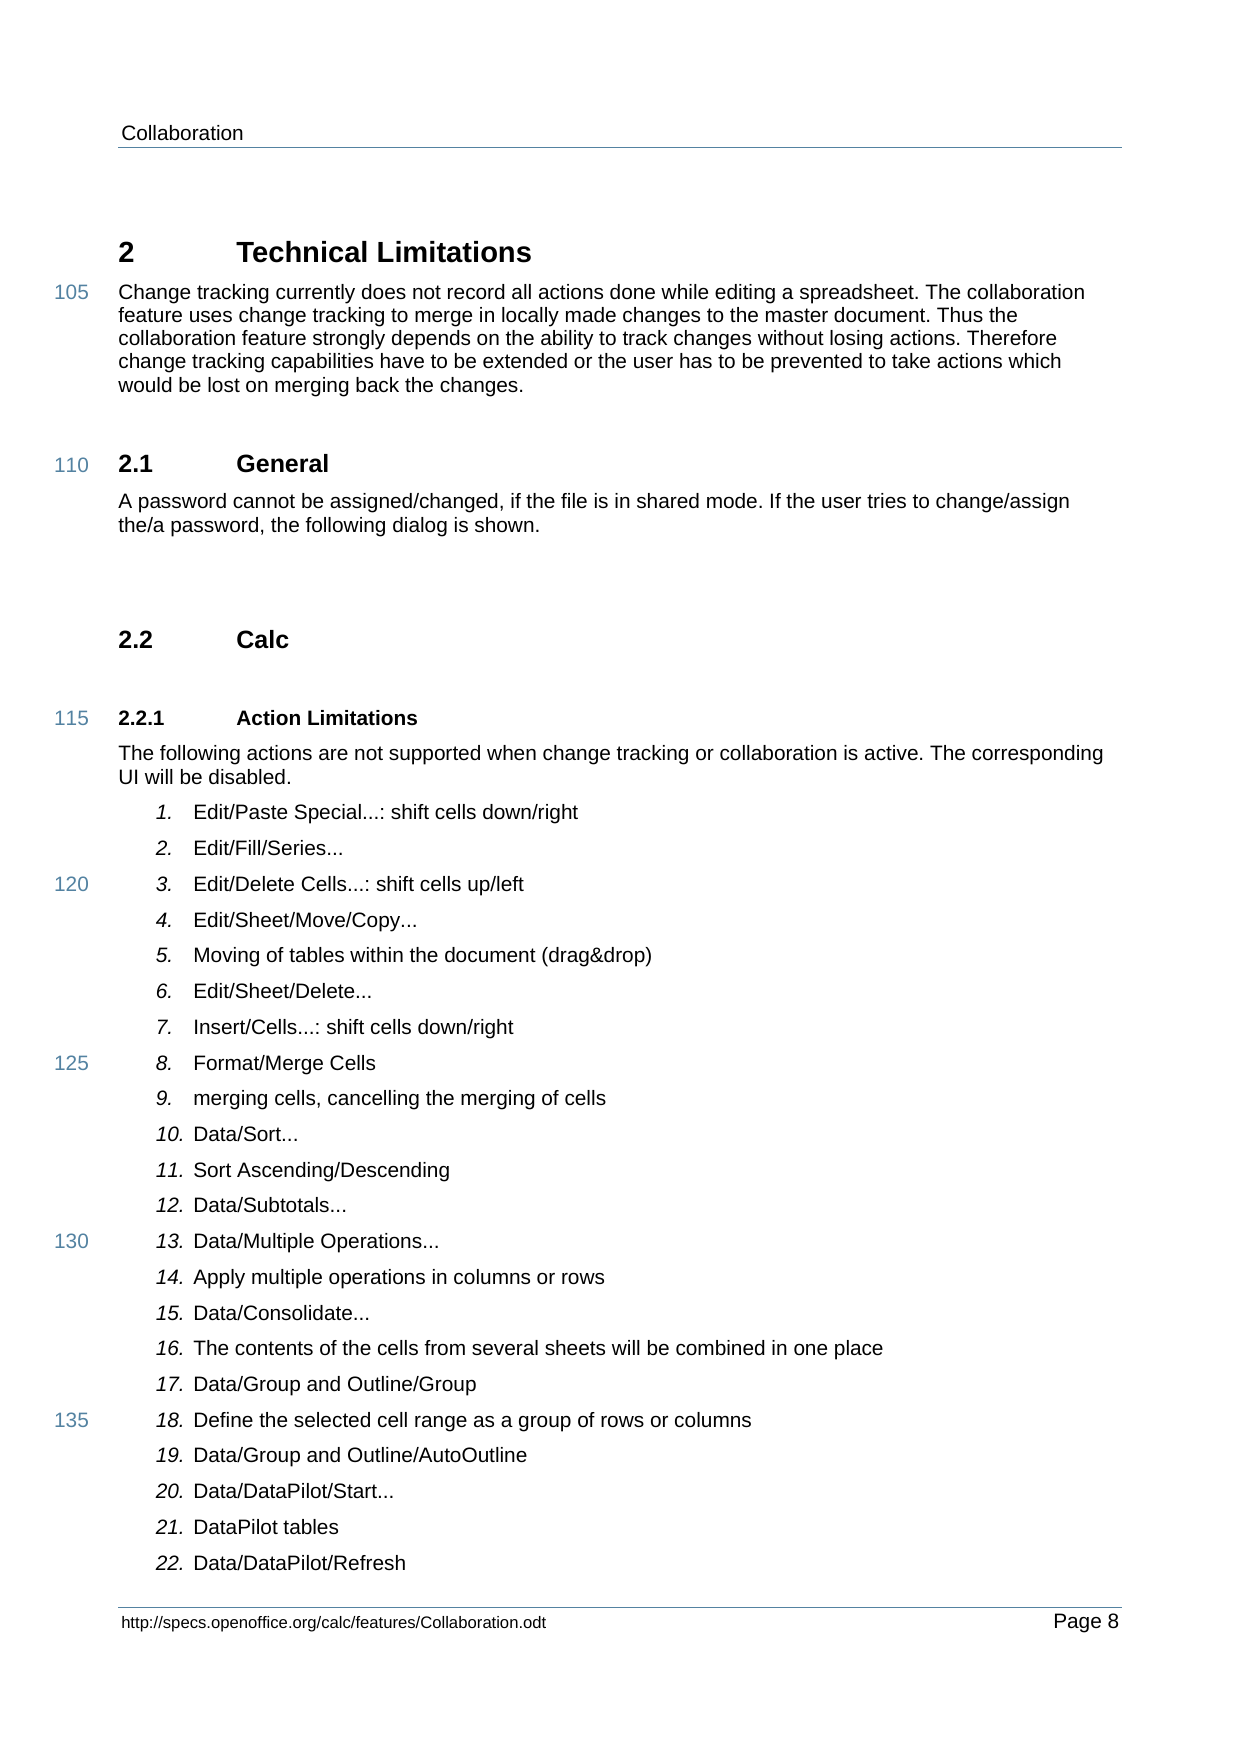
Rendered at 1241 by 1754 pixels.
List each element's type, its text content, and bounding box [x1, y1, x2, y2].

list Insert/Cells...: shift cells down/right [156, 1015, 1122, 1038]
list Data/Group and Outline/Group [156, 1373, 1122, 1396]
list Data/Group and Outline/AutoOutline [156, 1444, 1122, 1467]
subtitle Calc [118, 626, 1122, 654]
list Data/Multiple Operations... [156, 1230, 1122, 1253]
list Data/DataPilot/Refresh [156, 1551, 1122, 1574]
subtitle Action Limitations [118, 707, 1122, 730]
list The contents of the cells from several sheets will be combined in one place [156, 1337, 1122, 1360]
list Format/Merge Cells [156, 1051, 1122, 1074]
list DataPilot tables [156, 1516, 1122, 1539]
text Change tracking currently does not record all actions done while editing a spreadsheet. The collaboration feature uses change tracking to merge in locally made changes to the master document. Thus the collaboration feature strongly depends on the ability to track changes without losing actions. Therefore change tracking capabilities have to be extended or the user has to be prevented to take actions which would be lost on merging back the changes. [118, 280, 1122, 396]
list Edit/Sheet/Move/Copy... [156, 908, 1122, 931]
list Moving of tables within the document (drag&drop) [156, 944, 1122, 967]
list Data/DataPilot/Start... [156, 1480, 1122, 1503]
list Edit/Fill/Series... [156, 837, 1122, 860]
text A password cannot be assigned/changed, if the file is in shared mode. If the user tries to change/assign the/a password, the following dialog is shown. [118, 490, 1122, 536]
list Data/Consolidate... [156, 1301, 1122, 1324]
text The following actions are not supported when change tracking or collaboration is active. The corresponding UI will be disabled. [118, 742, 1122, 788]
list Sort Ascending/Descending [156, 1158, 1122, 1181]
list Apply multiple operations in columns or rows [156, 1265, 1122, 1289]
subtitle General [118, 450, 1122, 478]
list Data/Subtotals... [156, 1194, 1122, 1217]
list Data/Sort... [156, 1122, 1122, 1146]
list Define the selected cell range as a group of rows or columns [156, 1408, 1122, 1432]
list Edit/Paste Special...: shift cells down/right [156, 801, 1122, 824]
list merging cells, cancelling the merging of cells [156, 1087, 1122, 1110]
list Edit/Delete Cells...: shift cells up/left [156, 872, 1122, 896]
list Edit/Sheet/Delete... [156, 979, 1122, 1003]
subtitle Technical Limitations [118, 236, 1122, 268]
